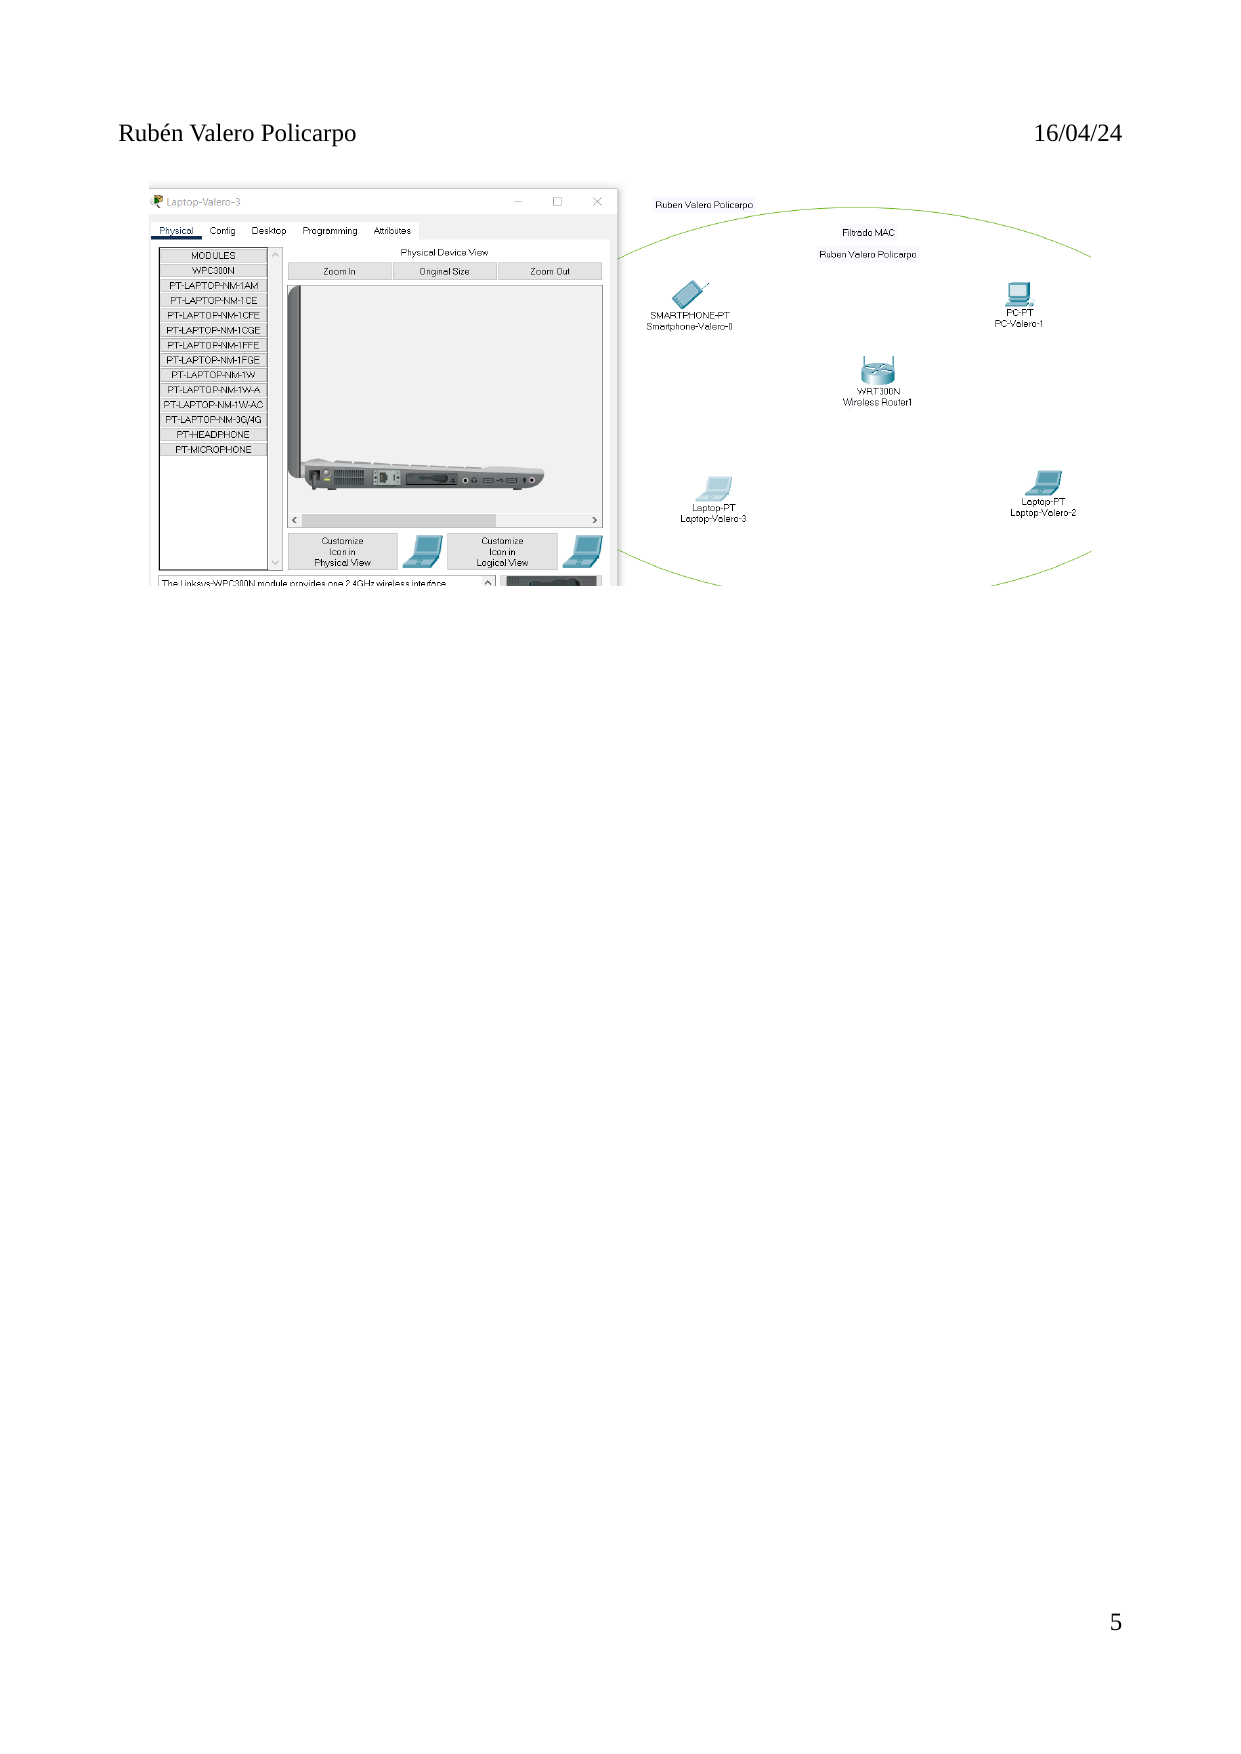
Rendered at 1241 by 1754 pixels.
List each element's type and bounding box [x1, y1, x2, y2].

picture [148, 176, 1092, 586]
